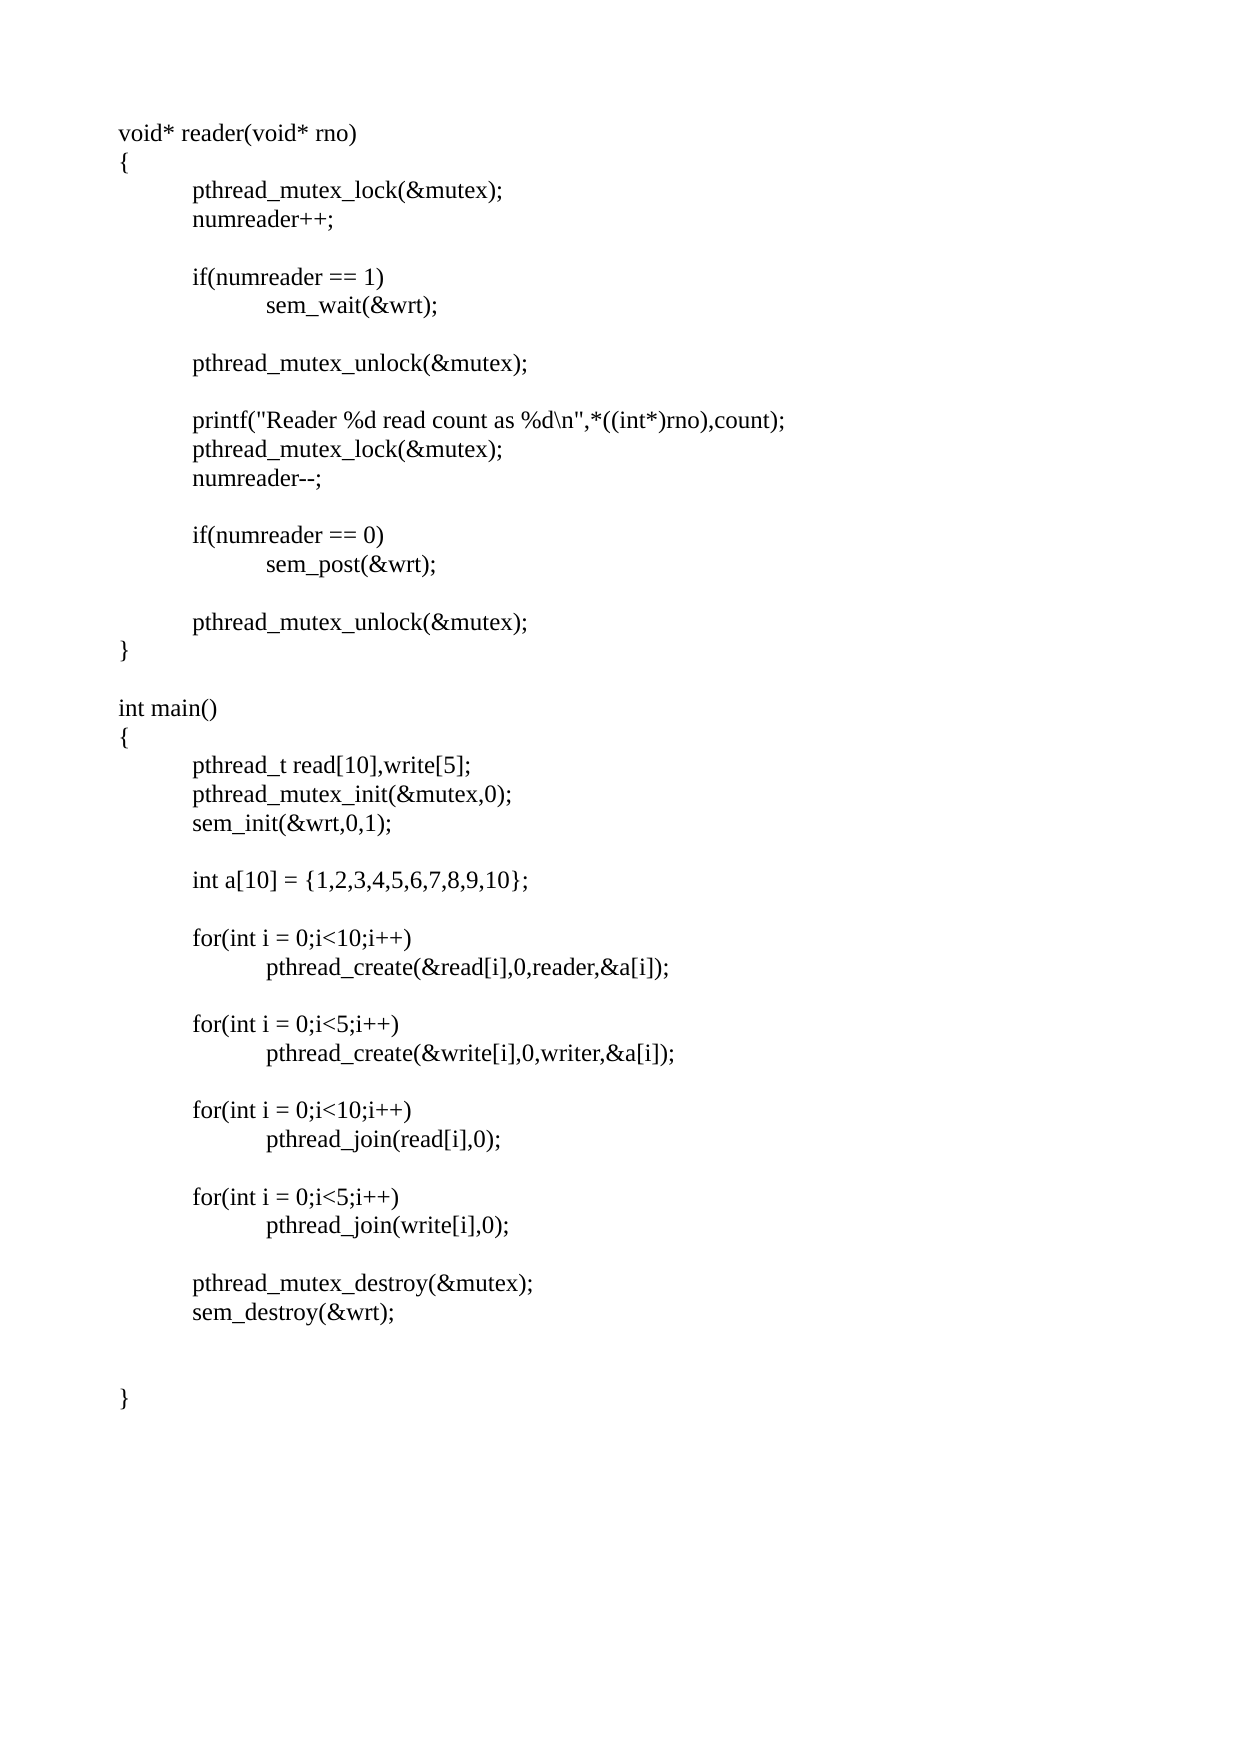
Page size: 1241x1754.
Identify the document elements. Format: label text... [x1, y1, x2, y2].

text { [118, 147, 1122, 176]
text for(int i = 0;i<10;i++) [118, 1096, 1122, 1124]
text pthread_join(write[i],0); [118, 1211, 1122, 1239]
text void* reader(void* rno) [118, 118, 1122, 147]
text for(int i = 0;i<5;i++) [118, 1182, 1122, 1211]
text pthread_mutex_lock(&mutex); [118, 176, 1122, 204]
text sem_wait(&wrt); [118, 291, 1122, 319]
text { [118, 722, 1122, 751]
text for(int i = 0;i<10;i++) [118, 923, 1122, 952]
text sem_destroy(&wrt); [118, 1297, 1122, 1326]
text int a[10] = {1,2,3,4,5,6,7,8,9,10}; [118, 866, 1122, 894]
text sem_init(&wrt,0,1); [118, 808, 1122, 837]
text sem_post(&wrt); [118, 549, 1122, 578]
text for(int i = 0;i<5;i++) [118, 1009, 1122, 1038]
text pthread_create(&read[i],0,reader,&a[i]); [118, 952, 1122, 981]
text pthread_create(&write[i],0,writer,&a[i]); [118, 1038, 1122, 1067]
text pthread_join(read[i],0); [118, 1124, 1122, 1153]
text if(numreader == 0) [118, 521, 1122, 549]
text } [118, 636, 1122, 664]
text numreader++; [118, 204, 1122, 233]
text printf("Reader %d read count as %d\n",*((int*)rno),count); [118, 406, 1122, 434]
text pthread_mutex_lock(&mutex); [118, 434, 1122, 463]
text pthread_mutex_unlock(&mutex); [118, 607, 1122, 636]
text } [118, 1383, 1122, 1412]
text int main() [118, 693, 1122, 722]
text pthread_mutex_init(&mutex,0); [118, 779, 1122, 808]
text pthread_mutex_unlock(&mutex); [118, 348, 1122, 377]
text numreader--; [118, 463, 1122, 492]
text pthread_t read[10],write[5]; [118, 751, 1122, 779]
text pthread_mutex_destroy(&mutex); [118, 1268, 1122, 1297]
text if(numreader == 1) [118, 262, 1122, 291]
